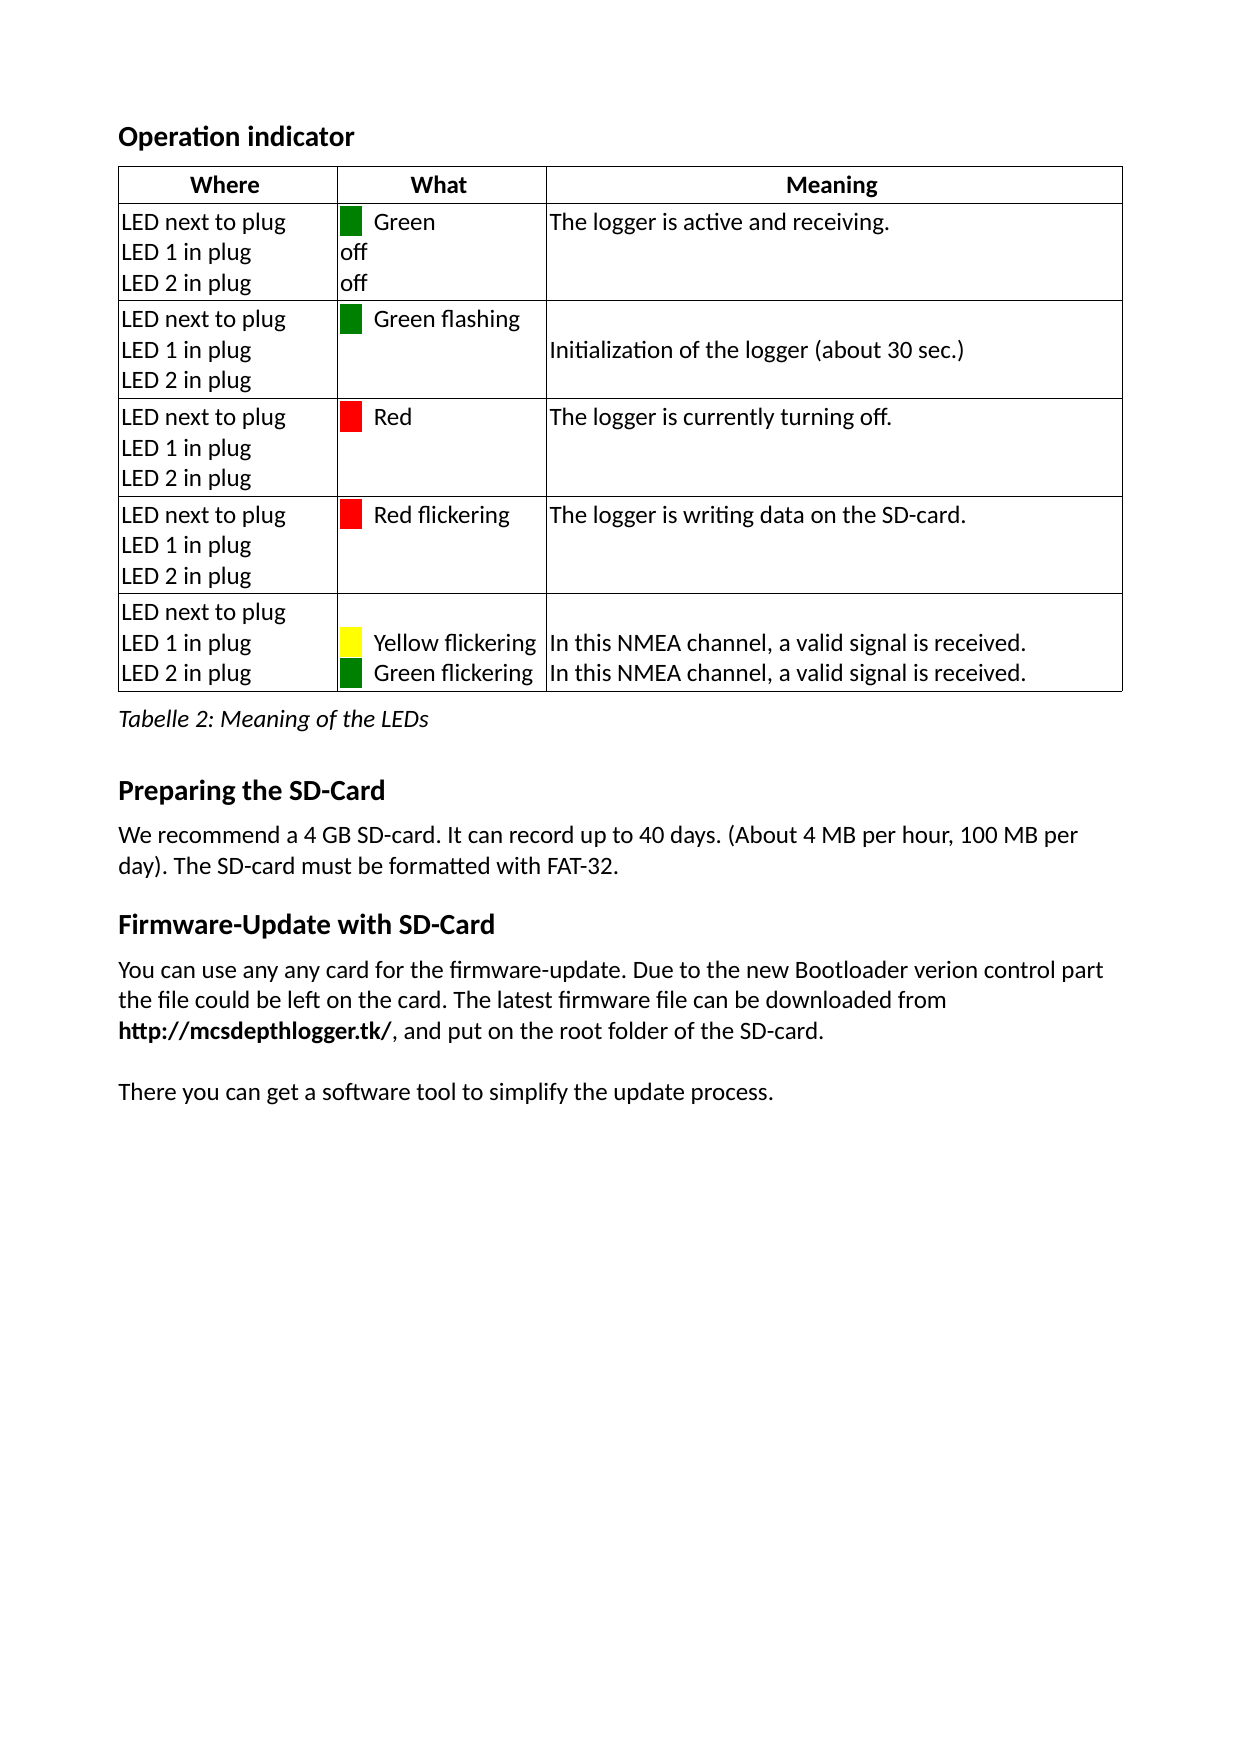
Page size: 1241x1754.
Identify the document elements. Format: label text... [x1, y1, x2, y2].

table_cell Initialization of the logger (about 30 sec.) [547, 301, 1122, 398]
text You can use any any card for the firmware-update. Due to the new Bootloader verion control part the file could be left on the card. The latest firmware file can be downloaded from http://mcsdepthlogger.tk/, and put on the root folder of the SD-card. [118, 954, 1122, 1045]
table_cell LED next to plug LED 1 in plug LED 2 in plug [119, 301, 337, 398]
table_cell The logger is active and receiving. [547, 204, 1122, 300]
table_header Where [119, 167, 337, 203]
table_header What [338, 167, 546, 203]
subtitle Preparing the SD-Card [118, 772, 1122, 807]
table_cell Yellow flickering Green flickering [338, 594, 546, 691]
table_cell Red flickering [338, 497, 546, 593]
table_header Meaning [547, 167, 1122, 203]
table_cell The logger is writing data on the SD-card. [547, 497, 1122, 593]
table_cell LED next to plug LED 1 in plug LED 2 in plug [119, 204, 337, 300]
table_cell LED next to plug LED 1 in plug LED 2 in plug [119, 594, 337, 691]
text We recommend a 4 GB SD-card. It can record up to 40 days. (About 4 MB per hour, 100 MB per day). The SD-card must be formatted with FAT-32. [118, 820, 1122, 881]
text There you can get a software tool to simplify the update process. [118, 1076, 1122, 1106]
subtitle Operation indicator [118, 118, 1122, 154]
table_cell LED next to plug LED 1 in plug LED 2 in plug [119, 399, 337, 496]
subtitle Firmware-Update with SD-Card [118, 906, 1122, 941]
table_cell Red [338, 399, 546, 496]
table_cell LED next to plug LED 1 in plug LED 2 in plug [119, 497, 337, 593]
table_cell The logger is currently turning off. [547, 399, 1122, 496]
table_cell In this NMEA channel, a valid signal is received. In this NMEA channel, a valid signal is received. [547, 594, 1122, 691]
table_cell Green off off [338, 204, 546, 300]
text Tabelle 2: Meaning of the LEDs [118, 703, 1122, 734]
table_cell Green flashing [338, 301, 546, 398]
